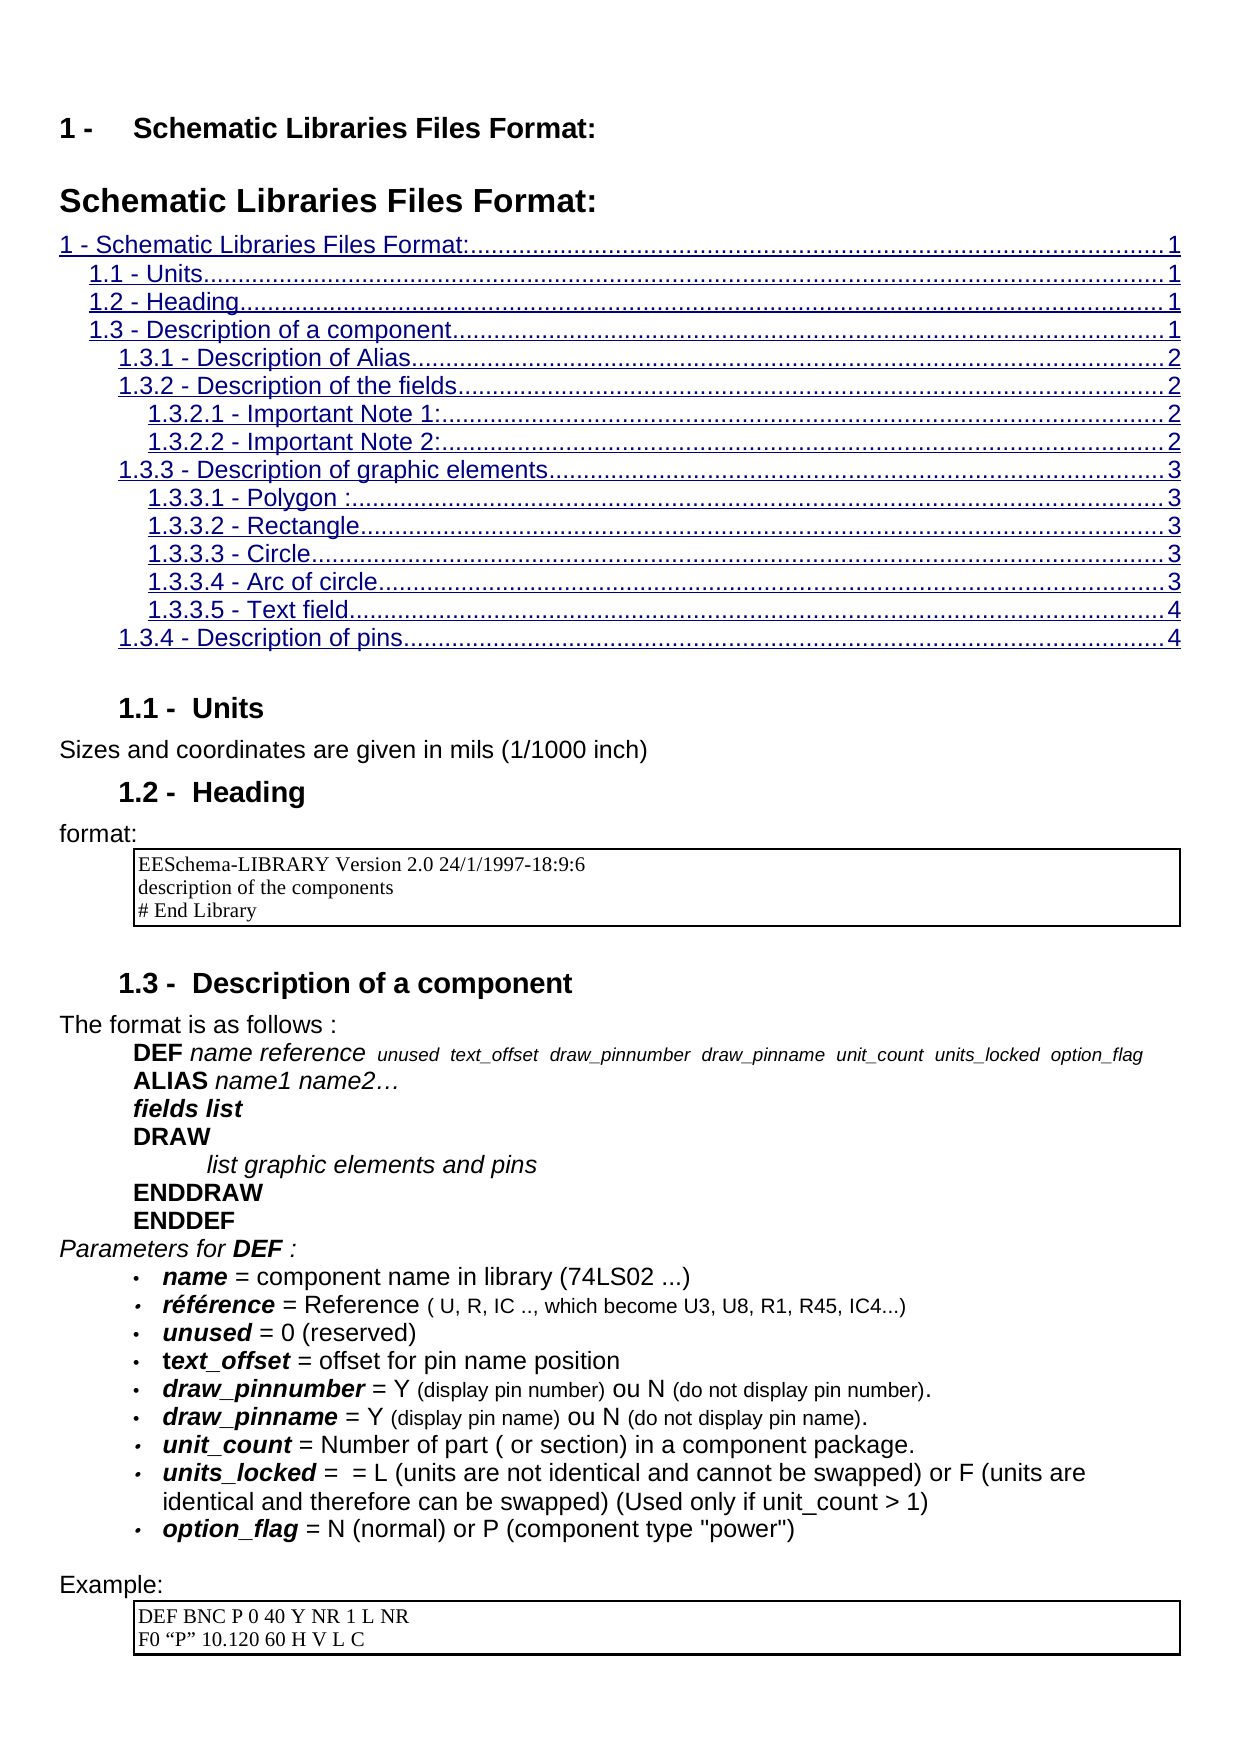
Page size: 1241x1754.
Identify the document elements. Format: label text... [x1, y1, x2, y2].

text fields list [133, 1095, 1181, 1123]
text 1.1 - Units 1 [88, 259, 1181, 284]
list option_flag = N (normal) or P (component type "power") [133, 1515, 1181, 1543]
text description of the components [135, 871, 1179, 894]
text 1.3.2.1 - Important Note 1: 2 [147, 399, 1181, 424]
text ALIAS name1 name2… [133, 1067, 1181, 1095]
text EESchema-LIBRARY Version 2.0 24/1/1997-18:9:6 [135, 850, 1179, 871]
subtitle Schematic Libraries Files Format: [59, 181, 1181, 219]
text DEF BNC P 0 40 Y NR 1 L NR [135, 1602, 1179, 1622]
text DEF name reference unused text_offset draw_pinnumber draw_pinname unit_count units_locked option_flag [133, 1039, 1181, 1067]
list text_offset = offset for pin name position [133, 1347, 1181, 1375]
text 1.3.3.2 - Rectangle 3 [147, 512, 1181, 536]
list name = component name in library (74LS02 ...) [133, 1263, 1181, 1291]
text 1.3.1 - Description of Alias 2 [118, 343, 1181, 368]
text The format is as follows : [59, 1011, 1181, 1039]
text format: [59, 820, 1181, 848]
text F0 “P” 10.120 60 H V L C [135, 1622, 1179, 1653]
text 1.3.2 - Description of the fields 2 [118, 372, 1181, 396]
text # End Library [135, 894, 1179, 925]
text 1.2 - Heading 1 [88, 287, 1181, 311]
text DRAW [133, 1123, 1181, 1151]
text ENDDRAW [133, 1179, 1181, 1207]
subtitle Description of a component [118, 967, 1181, 999]
text 1.3.2.2 - Important Note 2: 2 [147, 428, 1181, 452]
text 1 - Schematic Libraries Files Format: 1 [59, 231, 1181, 255]
list référence = Reference ( U, R, IC .., which become U3, U8, R1, R45, IC4...) [133, 1291, 1181, 1319]
list draw_pinnumber = Y (display pin number) ou N (do not display pin number). [133, 1375, 1181, 1403]
list unused = 0 (reserved) [133, 1319, 1181, 1347]
text 1.3.3 - Description of graphic elements 3 [118, 456, 1181, 480]
list units_locked = = L (units are not identical and cannot be swapped) or F (units are identical and therefore can be swapped) (Used only if unit_count > 1) [133, 1459, 1181, 1515]
text [88, 312, 1181, 316]
text Parameters for DEF : [59, 1235, 1181, 1263]
text list graphic elements and pins [207, 1151, 1181, 1179]
text 1.3.4 - Description of pins 4 [118, 624, 1181, 648]
text 1.3.3.4 - Arc of circle 3 [147, 568, 1181, 592]
list unit_count = Number of part ( or section) in a component package. [133, 1431, 1181, 1459]
text 1.3.3.1 - Polygon : 3 [147, 484, 1181, 508]
subtitle Schematic Libraries Files Format: [59, 112, 1181, 145]
text ENDDEF [133, 1207, 1181, 1235]
text 1.3.3.5 - Text field 4 [147, 596, 1181, 620]
text 1.3.3.3 - Circle 3 [147, 540, 1181, 564]
subtitle Units [118, 692, 1181, 724]
text Sizes and coordinates are given in mils (1/1000 inch) [59, 736, 1181, 764]
text 1.3 - Description of a component 1 [88, 316, 1181, 340]
text Example: [59, 1571, 1181, 1599]
subtitle Heading [118, 776, 1181, 808]
list draw_pinname = Y (display pin name) ou N (do not display pin name). [133, 1403, 1181, 1431]
